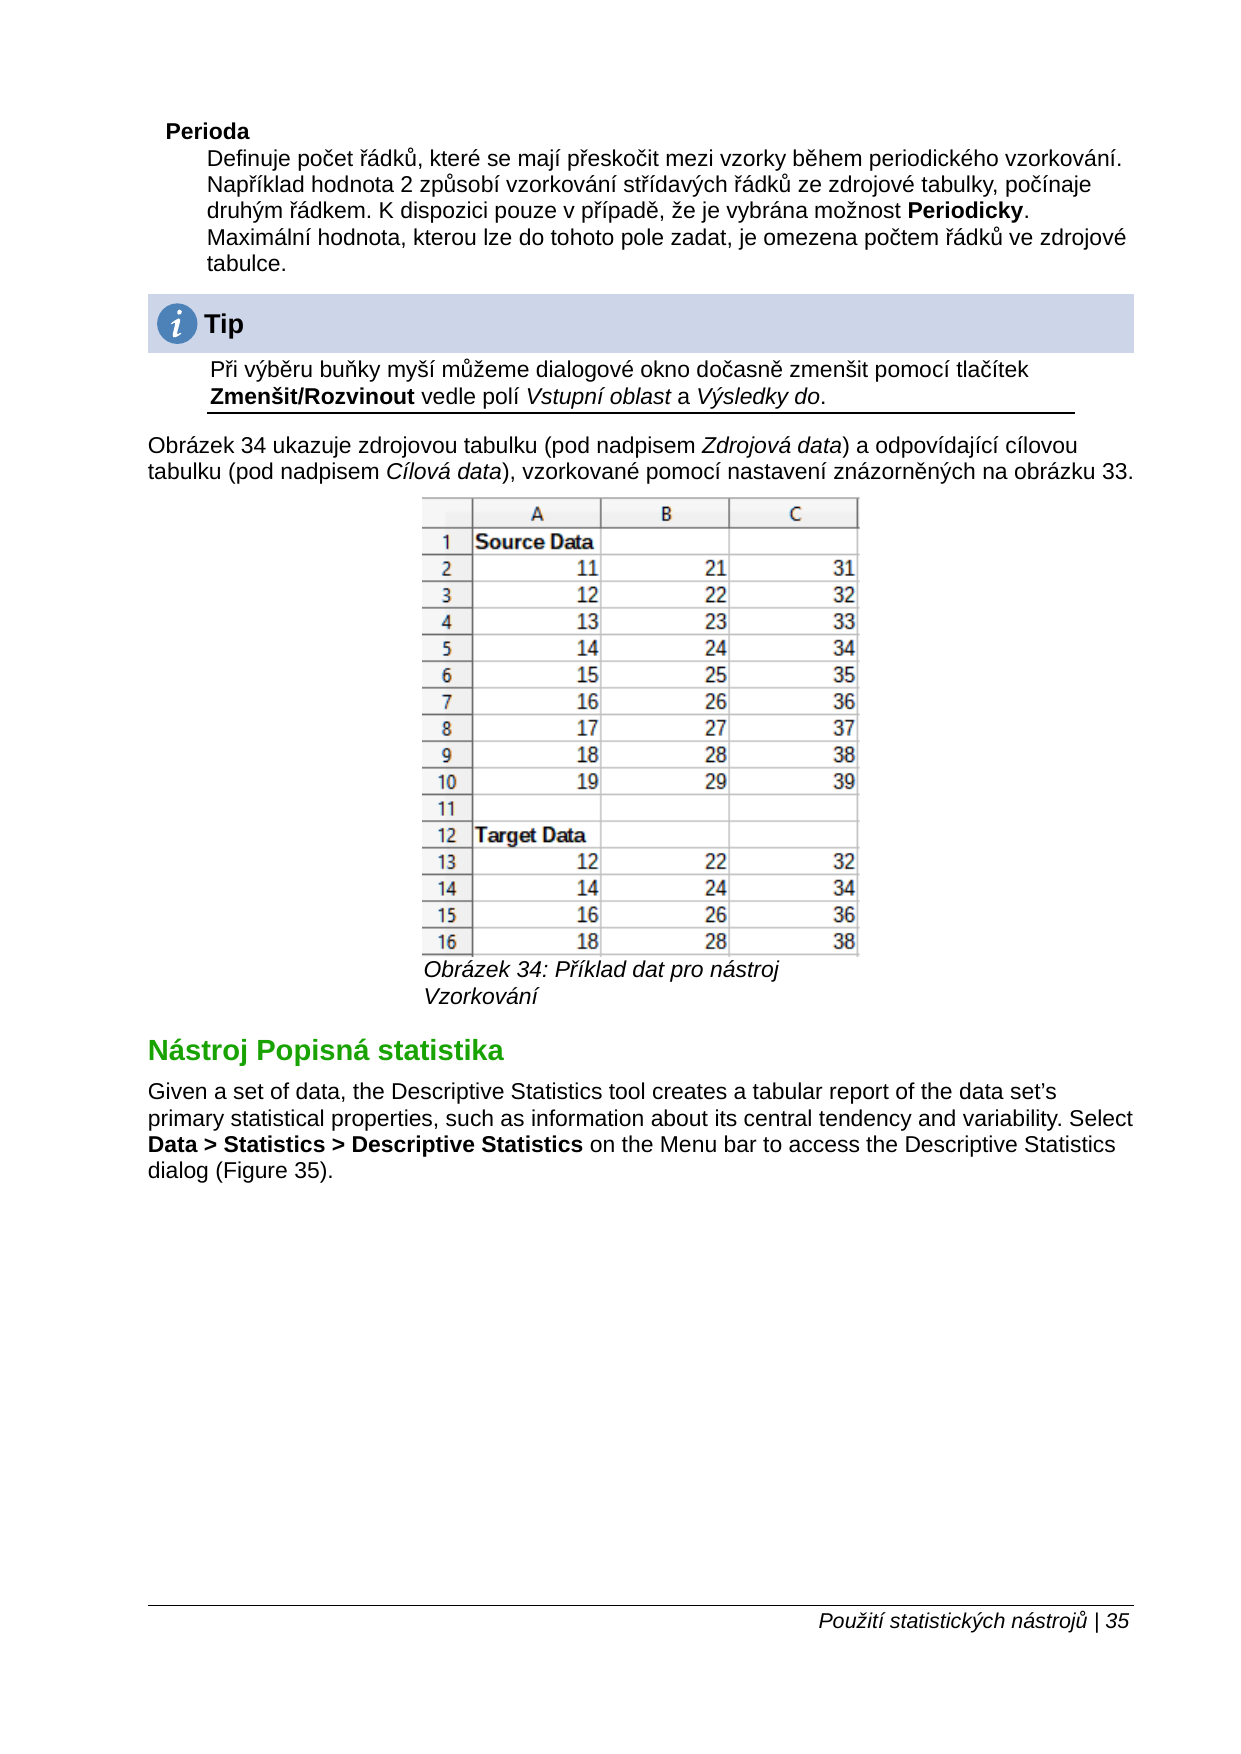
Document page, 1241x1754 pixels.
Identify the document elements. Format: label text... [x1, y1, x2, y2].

text Given a set of data, the Descriptive Statistics tool creates a tabular report of the data set’s primary statistical properties, such as information about its central tendency and variability. Select Data > Statistics > Descriptive Statistics on the Menu bar to access the Descriptive Statistics dialog (Figure 35). [148, 1078, 1134, 1183]
text Definuje počet řádků, které se mají přeskočit mezi vzorky během periodického vzorkování. Například hodnota 2 způsobí vzorkování střídavých řádků ze zdrojové tabulky, počínaje druhým řádkem. K dispozici pouze v případě, že je vybrána možnost Periodicky. Maximální hodnota, kterou lze do tohoto pole zadat, je omezena počtem řádků ve zdrojové tabulce. [207, 144, 1134, 276]
text Obrázek 34 ukazuje zdrojovou tabulku (pod nadpisem Zdrojová data) a odpovídající cílovou tabulku (pod nadpisem Cílová data), vzorkované pomocí nastavení znázorněných na obrázku 33. [148, 432, 1134, 484]
picture [422, 497, 860, 957]
text Obrázek 34: Příklad dat pro nástroj Vzorkování [423, 957, 858, 1009]
subtitle Tip [148, 294, 1134, 353]
text Perioda [165, 118, 1134, 144]
text Při výběru buňky myší můžeme dialogové okno dočasně zmenšit pomocí tlačítek Zmenšit/Rozvinout vedle polí Vstupní oblast a Výsledky do. [207, 353, 1075, 412]
subtitle Nástroj Popisná statistika [148, 1033, 1134, 1066]
